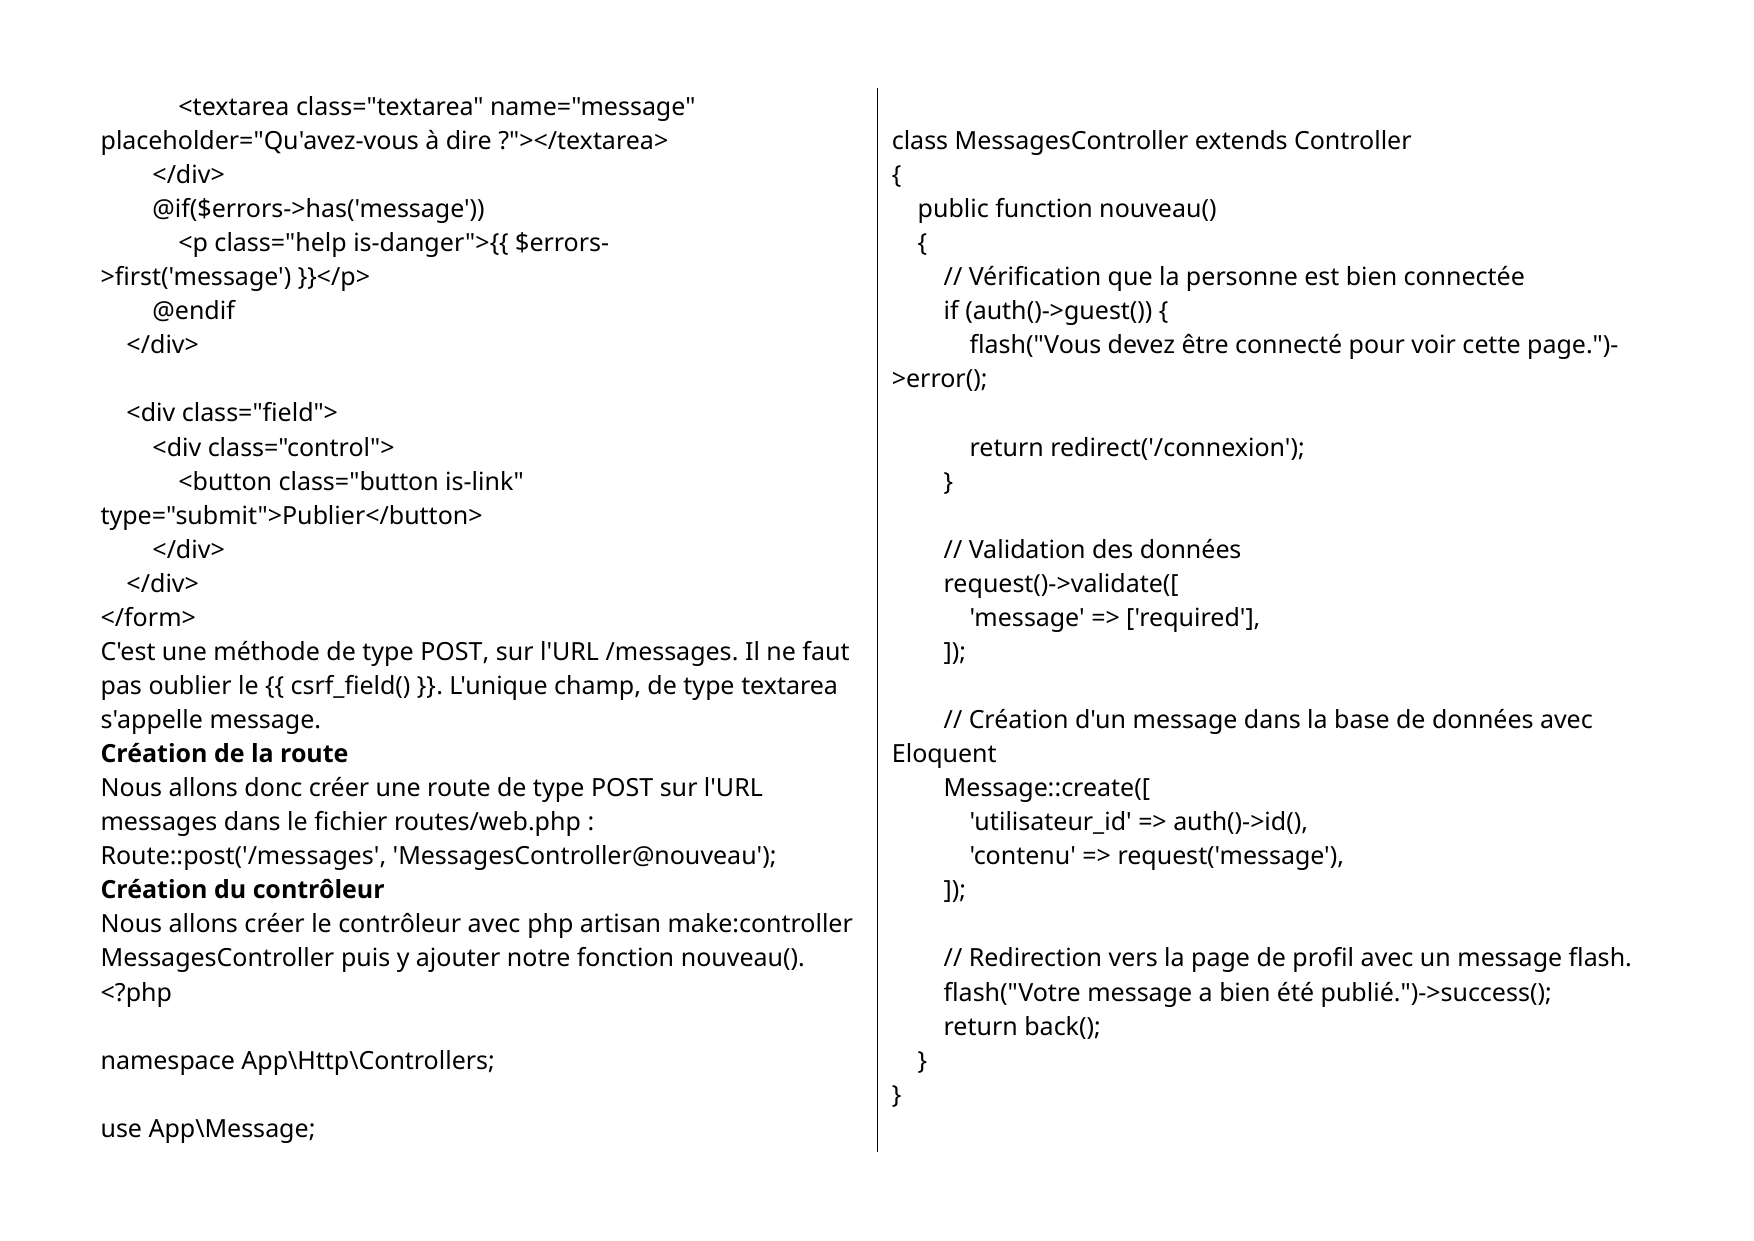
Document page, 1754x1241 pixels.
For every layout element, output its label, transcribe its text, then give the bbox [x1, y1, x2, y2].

text 'contenu' => request('message'), [892, 838, 1654, 872]
text 'utilisateur_id' => auth()->id(), [892, 804, 1654, 838]
text 'message' => ['required'], [892, 599, 1654, 633]
text </div> [100, 157, 862, 191]
text if (auth()->guest()) { [892, 293, 1654, 327]
text @endif [100, 293, 862, 327]
text ]); [892, 633, 1654, 668]
text return redirect('/connexion'); [892, 429, 1654, 463]
text { [892, 225, 1654, 259]
text // Création d'un message dans la base de données avec Eloquent [892, 702, 1654, 770]
text @if($errors->has('message')) [100, 191, 862, 225]
text } [892, 463, 1654, 497]
text <button class="button is-link" type="submit">Publier</button> [100, 463, 862, 531]
text flash("Vous devez être connecté pour voir cette page.")->error(); [892, 327, 1654, 395]
subtitle Création du contrôleur [100, 872, 862, 906]
text <div class="field"> [100, 395, 862, 429]
text Message::create([ [892, 770, 1654, 804]
text <?php [100, 974, 862, 1008]
text Nous allons donc créer une route de type POST sur l'URL messages dans le fichier routes/web.php : [100, 770, 862, 838]
text // Vérification que la personne est bien connectée [892, 259, 1654, 293]
text // Validation des données [892, 531, 1654, 565]
text </div> [100, 327, 862, 361]
text } [892, 1042, 1654, 1076]
text namespace App\Http\Controllers; [100, 1042, 862, 1076]
subtitle Création de la route [100, 736, 862, 770]
text Route::post('/messages', 'MessagesController@nouveau'); [100, 838, 862, 872]
text // Redirection vers la page de profil avec un message flash. [892, 940, 1654, 974]
text <div class="control"> [100, 429, 862, 463]
text Nous allons créer le contrôleur avec php artisan make:controller MessagesController puis y ajouter notre fonction nouveau(). [100, 906, 862, 974]
text return back(); [892, 1008, 1654, 1042]
text { [892, 157, 1654, 191]
text class MessagesController extends Controller [892, 123, 1654, 157]
text use App\Message; [100, 1110, 862, 1144]
text </form> [100, 599, 862, 633]
text flash("Votre message a bien été publié.")->success(); [892, 974, 1654, 1008]
text ]); [892, 872, 1654, 906]
text </div> [100, 565, 862, 599]
text public function nouveau() [892, 191, 1654, 225]
text } [892, 1076, 1654, 1110]
text C'est une méthode de type POST, sur l'URL /messages. Il ne faut pas oublier le {{ csrf_field() }}. L'unique champ, de type textarea s'appelle message. [100, 633, 862, 736]
text request()->validate([ [892, 565, 1654, 599]
text <textarea class="textarea" name="message" placeholder="Qu'avez-vous à dire ?"></textarea> [100, 88, 862, 157]
text </div> [100, 531, 862, 565]
text <p class="help is-danger">{{ $errors->first('message') }}</p> [100, 225, 862, 293]
